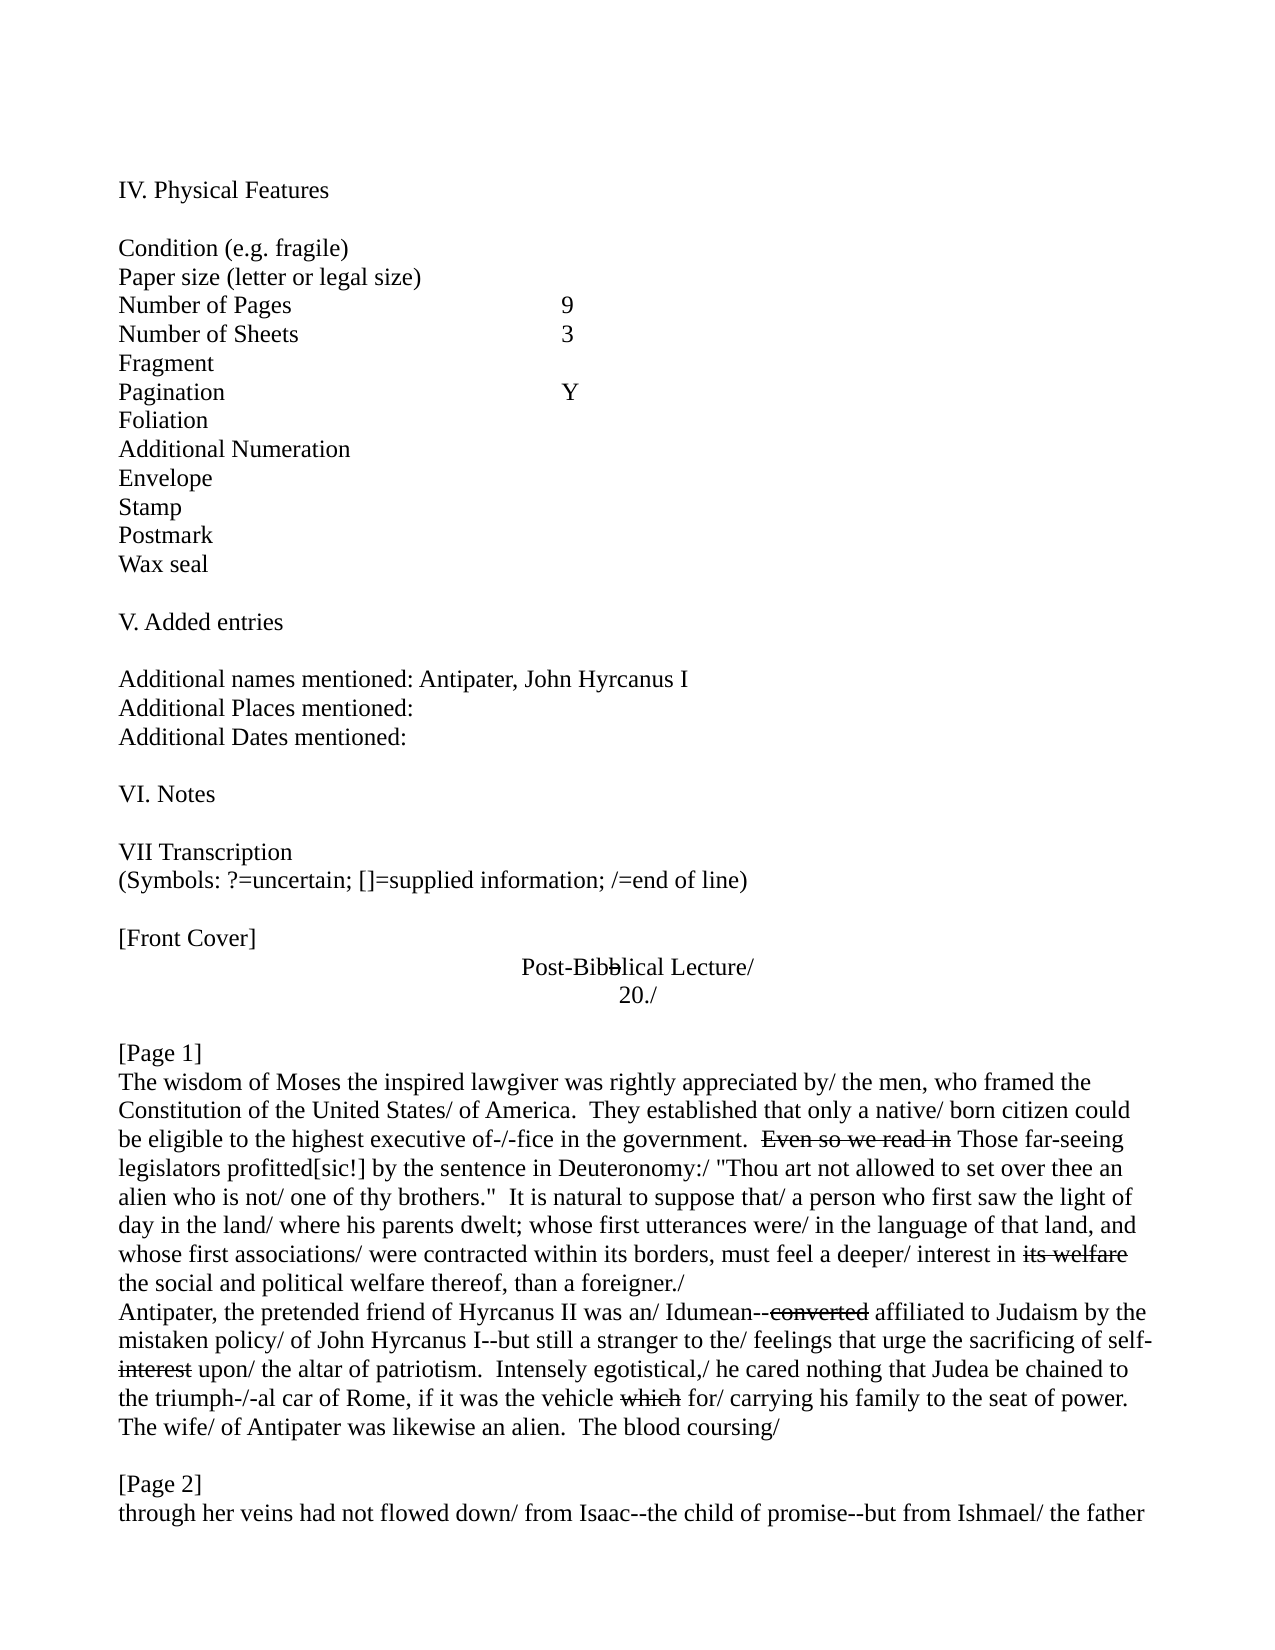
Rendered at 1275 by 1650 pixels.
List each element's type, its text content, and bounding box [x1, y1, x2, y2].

text through her veins had not flowed down/ from Isaac--the child of promise--but from Ishmael/ the father [118, 1498, 1157, 1527]
text Stamp [118, 492, 1157, 521]
text Paper size (letter or legal size) [118, 262, 1157, 291]
text Number of Sheets 3 [118, 319, 1157, 348]
text 20./ [118, 981, 1157, 1009]
text (Symbols: ?=uncertain; []=supplied information; /=end of line) [118, 866, 1157, 894]
text The wisdom of Moses the inspired lawgiver was rightly appreciated by/ the men, who framed the Constitution of the United States/ of America. They established that only a native/ born citizen could be eligible to the highest executive of-/-fice in the government. Even so we read in Those far-seeing legislators profitted[sic!] by the sentence in Deuteronomy:/ "Thou art not allowed to set over thee an alien who is not/ one of thy brothers." It is natural to suppose that/ a person who first saw the light of day in the land/ where his parents dwelt; whose first utterances were/ in the language of that land, and whose first associations/ were contracted within its borders, must feel a deeper/ interest in its welfare the social and political welfare thereof, than a foreigner./ [118, 1067, 1157, 1297]
text Envelope [118, 463, 1157, 492]
text Number of Pages 9 [118, 291, 1157, 319]
text Additional Dates mentioned: [118, 722, 1157, 751]
text Wax seal [118, 549, 1157, 578]
text Additional names mentioned: Antipater, John Hyrcanus I [118, 664, 1157, 693]
text Post-Bibblical Lecture/ [118, 952, 1157, 981]
text [Front Cover] [118, 923, 1157, 952]
text VI. Notes [118, 779, 1157, 808]
text Antipater, the pretended friend of Hyrcanus II was an/ Idumean--converted affiliated to Judaism by the mistaken policy/ of John Hyrcanus I--but still a stranger to the/ feelings that urge the sacrificing of self-interest upon/ the altar of patriotism. Intensely egotistical,/ he cared nothing that Judea be chained to the triumph-/-al car of Rome, if it was the vehicle which for/ carrying his family to the seat of power. The wife/ of Antipater was likewise an alien. The blood coursing/ [118, 1297, 1157, 1441]
text Foliation [118, 406, 1157, 434]
text Additional Places mentioned: [118, 693, 1157, 722]
text V. Added entries [118, 607, 1157, 636]
text Condition (e.g. fragile) [118, 233, 1157, 262]
text IV. Physical Features [118, 176, 1157, 204]
text [Page 1] [118, 1038, 1157, 1067]
text Fragment [118, 348, 1157, 377]
text Additional Numeration [118, 434, 1157, 463]
text Postma rk [118, 521, 1157, 549]
text [Page 2] [118, 1469, 1157, 1498]
text VII Transcription [118, 837, 1157, 866]
text Pagination Y [118, 377, 1157, 406]
